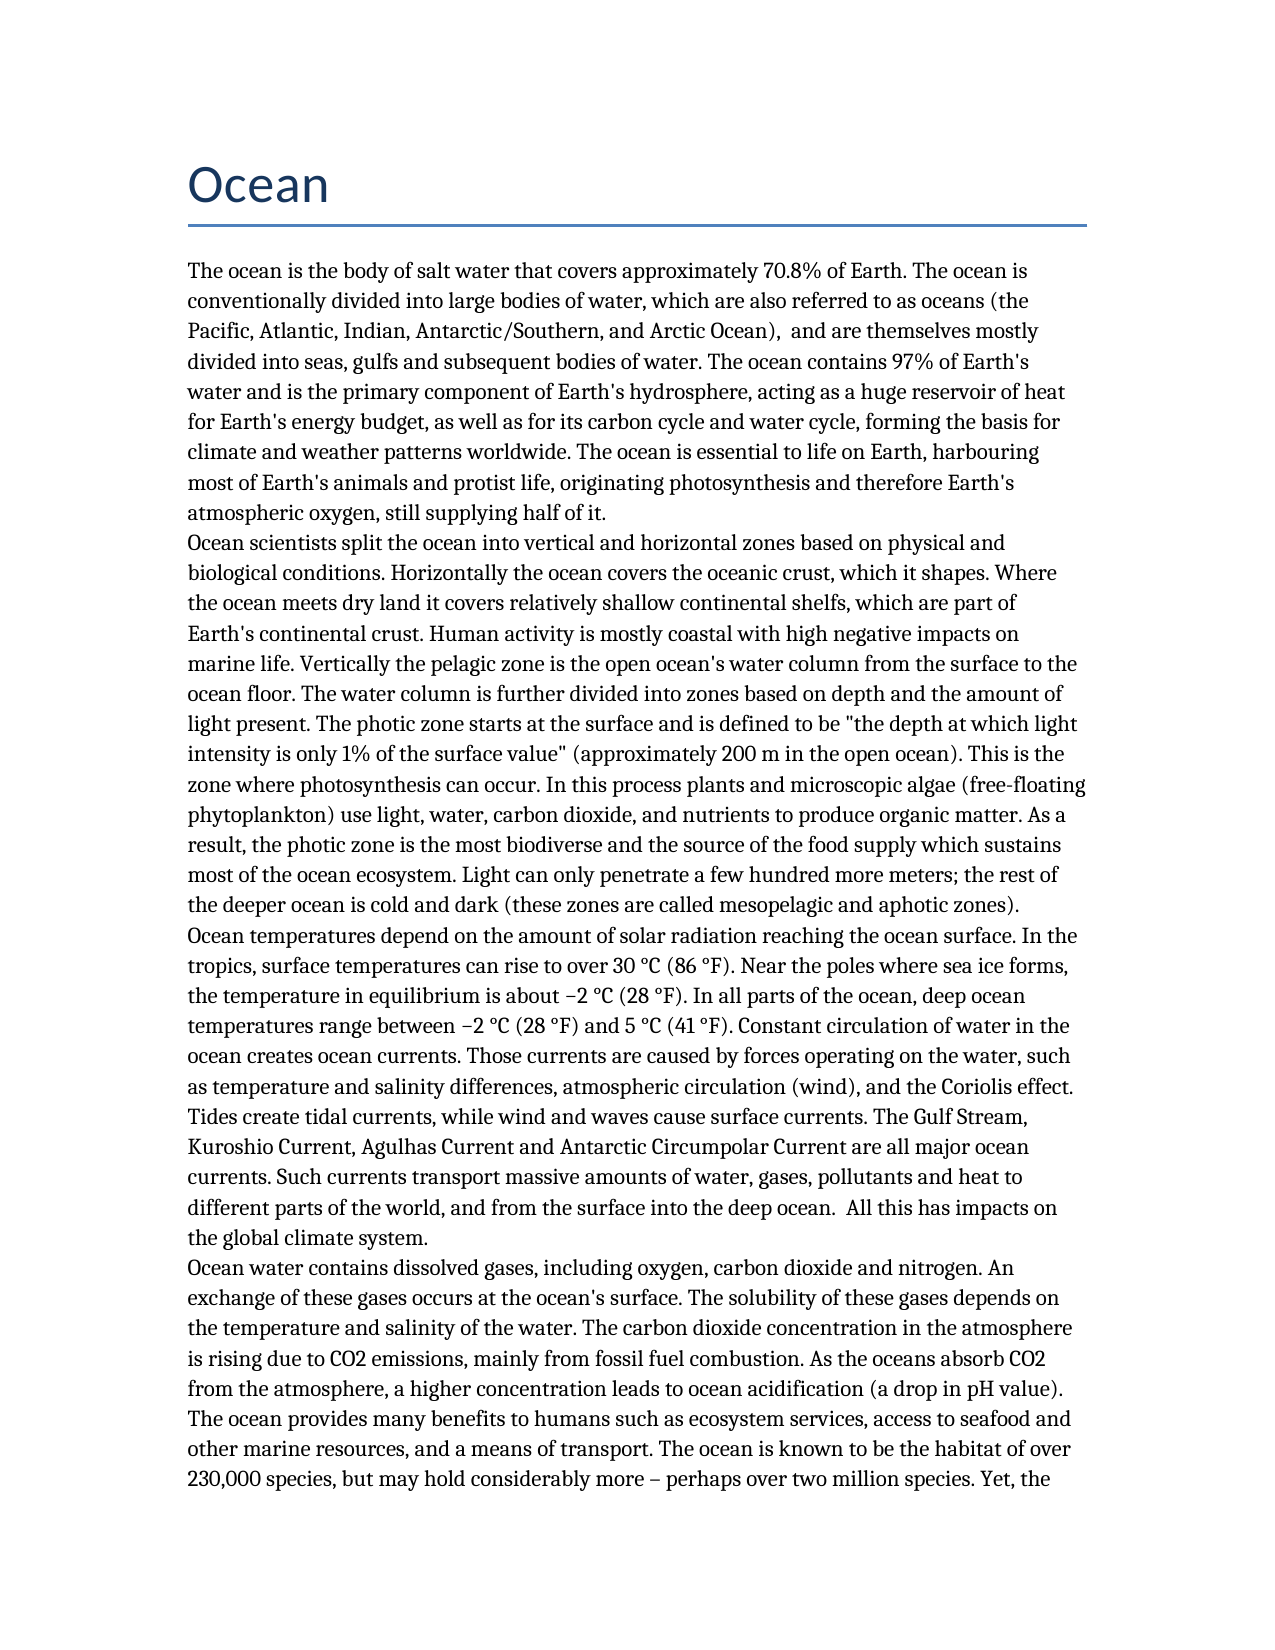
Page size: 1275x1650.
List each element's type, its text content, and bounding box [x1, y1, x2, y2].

text The ocean is the body of salt water that covers approximately 70.8% of Earth. The ocean is conventionally divided into large bodies of water, which are also referred to as oceans (the Pacific, Atlantic, Indian, Antarctic/Southern, and Arctic Ocean), and are themselves mostly divided into seas, gulfs and subsequent bodies of water. The ocean contains 97% of Earth's water and is the primary component of Earth's hydrosphere, acting as a huge reservoir of heat for Earth's energy budget, as well as for its carbon cycle and water cycle, forming the basis for climate and weather patterns worldwide. The ocean is essential to life on Earth, harbouring most of Earth's animals and protist life, originating photosynthesis and therefore Earth's atmospheric oxygen, still supplying half of it. Ocean scientists split the ocean into vertical and horizontal zones based on physical and biological conditions. Horizontally the ocean covers the oceanic crust, which it shapes. Where the ocean meets dry land it covers relatively shallow continental shelfs, which are part of Earth's continental crust. Human activity is mostly coastal with high negative impacts on marine life. Vertically the pelagic zone is the open ocean's water column from the surface to the ocean floor. The water column is further divided into zones based on depth and the amount of light present. The photic zone starts at the surface and is defined to be "the depth at which light intensity is only 1% of the surface value" (approximately 200 m in the open ocean). This is the zone where photosynthesis can occur. In this process plants and microscopic algae (free-floating phytoplankton) use light, water, carbon dioxide, and nutrients to produce organic matter. As a result, the photic zone is the most biodiverse and the source of the food supply which sustains most of the ocean ecosystem. Light can only penetrate a few hundred more meters; the rest of the deeper ocean is cold and dark (these zones are called mesopelagic and aphotic zones). Ocean temperatures depend on the amount of solar radiation reaching the ocean surface. In the tropics, surface temperatures can rise to over 30 °C (86 °F). Near the poles where sea ice forms, the temperature in equilibrium is about −2 °C (28 °F). In all parts of the ocean, deep ocean temperatures range between −2 °C (28 °F) and 5 °C (41 °F). Constant circulation of water in the ocean creates ocean currents. Those currents are caused by forces operating on the water, such as temperature and salinity differences, atmospheric circulation (wind), and the Coriolis effect. Tides create tidal currents, while wind and waves cause surface currents. The Gulf Stream, Kuroshio Current, Agulhas Current and Antarctic Circumpolar Current are all major ocean currents. Such currents transport massive amounts of water, gases, pollutants and heat to different parts of the world, and from the surface into the deep ocean. All this has impacts on the global climate system. Ocean water contains dissolved gases, including oxygen, carbon dioxide and nitrogen. An exchange of these gases occurs at the ocean's surface. The solubility of these gases depends on the temperature and salinity of the water. The carbon dioxide concentration in the atmosphere is rising due to CO2 emissions, mainly from fossil fuel combustion. As the oceans absorb CO2 from the atmosphere, a higher concentration leads to ocean acidification (a drop in pH value). The ocean provides many benefits to humans such as ecosystem services, access to seafood and other marine resources, and a means of transport. The ocean is known to be the habitat of over 230,000 species, but may hold considerably more – perhaps over two million species. Yet, the [187, 258, 1087, 1492]
title Ocean [187, 150, 1087, 227]
